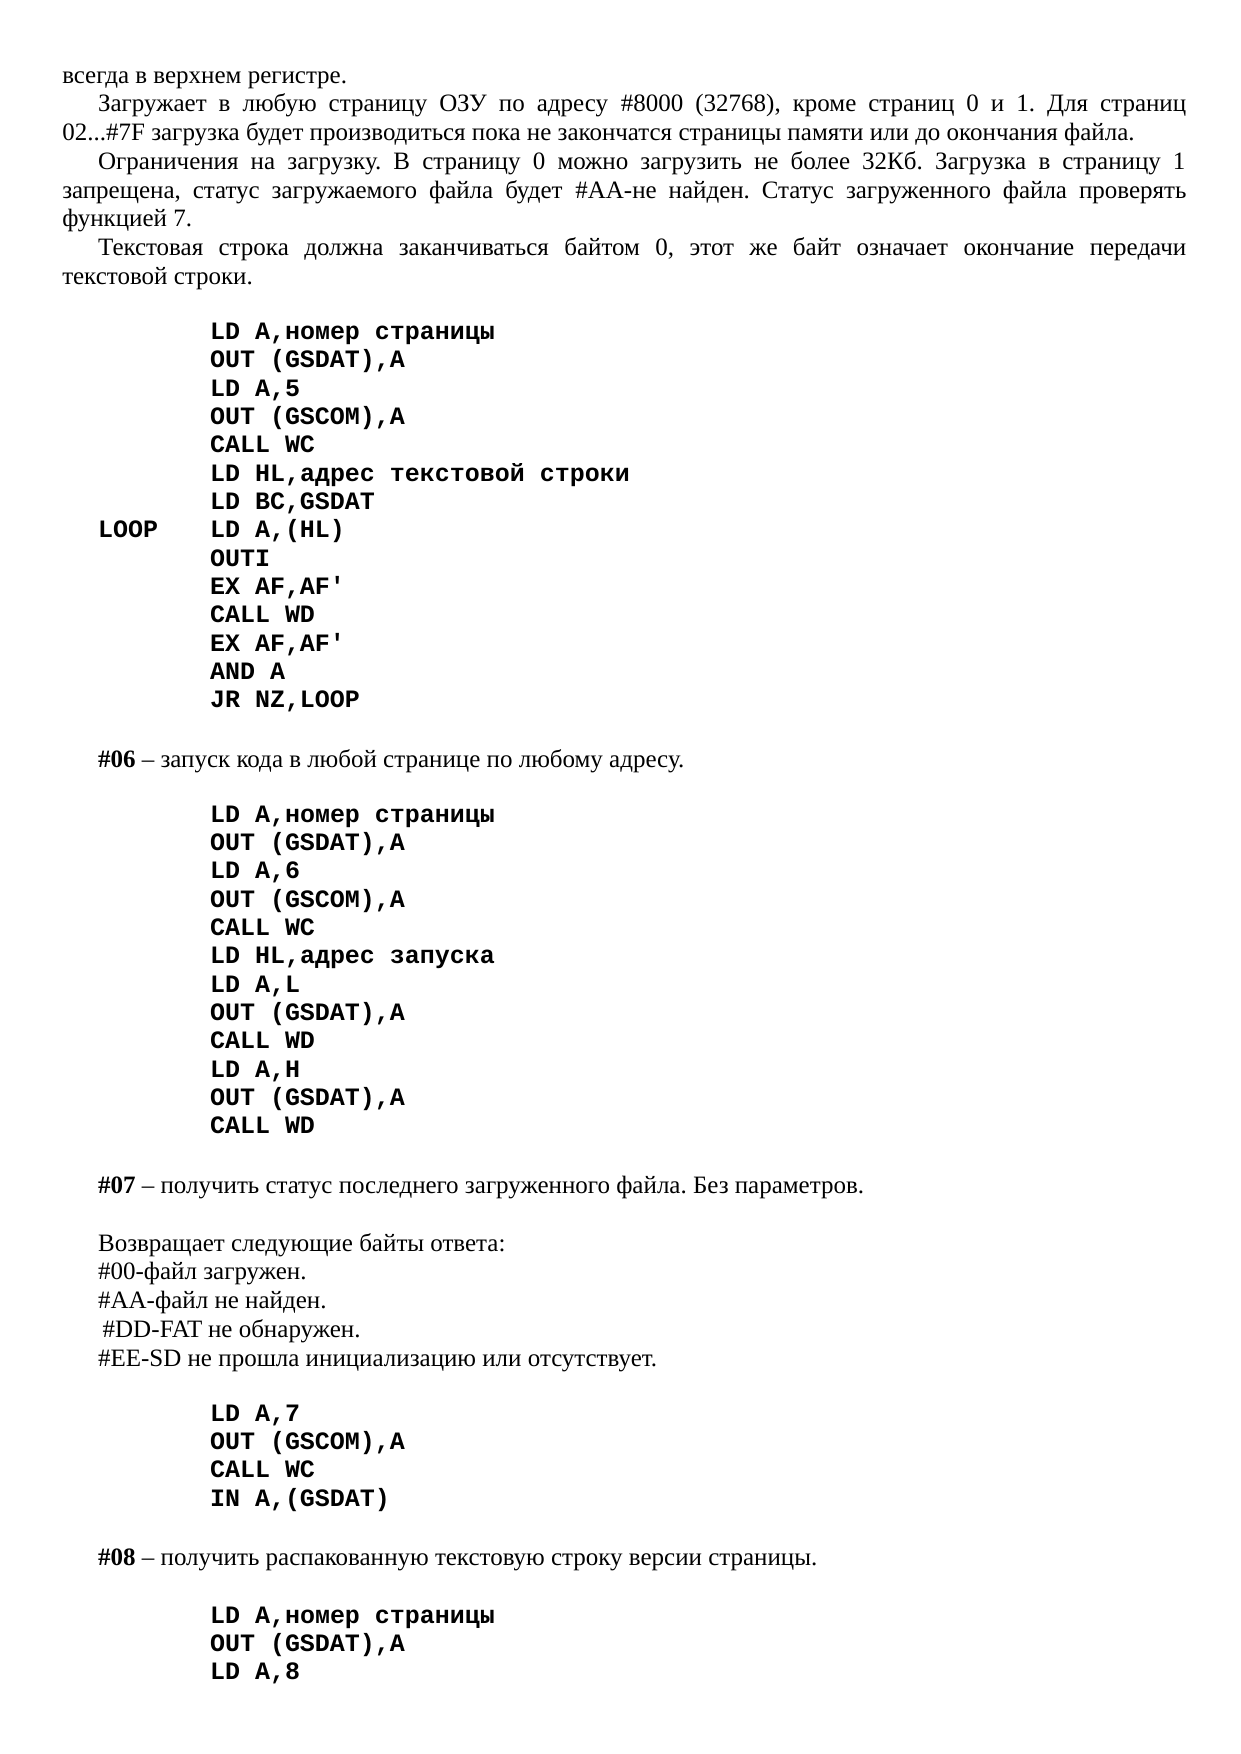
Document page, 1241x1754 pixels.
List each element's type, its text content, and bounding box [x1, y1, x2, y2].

text #07 – получить статус последнего загруженного файла. Без параметров. [62, 1170, 1187, 1199]
text JR NZ,LOOP [62, 687, 1187, 715]
text LD A,номер страницы [62, 318, 1187, 347]
text Возвращает следующие байты ответа: [62, 1228, 1187, 1256]
text CALL WC [62, 915, 1187, 943]
text OUT (GSCOM),A [62, 1428, 1187, 1457]
text CALL WD [62, 1028, 1187, 1056]
text OUT (GSDAT),A [62, 830, 1187, 858]
text LD BC,GSDAT [62, 488, 1187, 517]
text AND A [62, 658, 1187, 687]
text OUT (GSDAT),A [62, 1085, 1187, 1113]
text LD A,5 [62, 375, 1187, 403]
text #00-файл загружен. [62, 1256, 1187, 1285]
text Текстовая строка должна заканчиваться байтом 0, этот же байт означает окончание передачи текстовой строки. [62, 232, 1187, 290]
text LD A,L [62, 971, 1187, 1000]
text Ограничения на загрузку. В страницу 0 можно загрузить не более 32Кб. Загрузка в страницу 1 запрещена, статус загружаемого файла будет #AA-не найден. Статус загруженного файла проверять функцией 7. [62, 146, 1187, 232]
text OUT (GSCOM),A [62, 886, 1187, 915]
text OUT (GSDAT),A [62, 1000, 1187, 1028]
text EX AF,AF' [62, 573, 1187, 602]
text LD HL,адрес запуска [62, 943, 1187, 971]
text LD HL,адрес текстовой строки [62, 460, 1187, 488]
text CALL WD [62, 602, 1187, 630]
text LOOP LD A,(HL) [62, 517, 1187, 545]
text OUT (GSDAT),A [62, 1631, 1187, 1659]
text Загружает в любую страницу ОЗУ по адресу #8000 (32768), кроме страниц 0 и 1. Для страниц 02...#7F загрузка будет производиться пока не закончатся страницы памяти или до окончания файла. [62, 88, 1187, 146]
text OUT (GSCOM),A [62, 403, 1187, 432]
text LD A,H [62, 1056, 1187, 1085]
text OUT (GSDAT),A [62, 347, 1187, 375]
text EX AF,AF' [62, 630, 1187, 658]
text CALL WC [62, 1457, 1187, 1485]
text #DD-FAT не обнаружен. [62, 1314, 1187, 1343]
text CALL WC [62, 432, 1187, 460]
text OUTI [62, 545, 1187, 573]
text LD A,номер страницы [62, 801, 1187, 830]
text #AA-файл не найден. [62, 1285, 1187, 1314]
text #06 – запуск кода в любой странице по любому адресу. [62, 744, 1187, 773]
text LD A,7 [62, 1400, 1187, 1428]
text LD A,8 [62, 1659, 1187, 1687]
text LD A,6 [62, 858, 1187, 886]
text CALL WD [62, 1113, 1187, 1141]
text #EE-SD не прошла инициализацию или отсутствует. [62, 1343, 1187, 1371]
text #08 – получить распакованную текстовую строку версии страницы. [62, 1542, 1187, 1571]
text всегда в верхнем регистре. [62, 60, 1187, 88]
text IN A,(GSDAT) [62, 1485, 1187, 1513]
text LD A,номер страницы [62, 1600, 1187, 1631]
